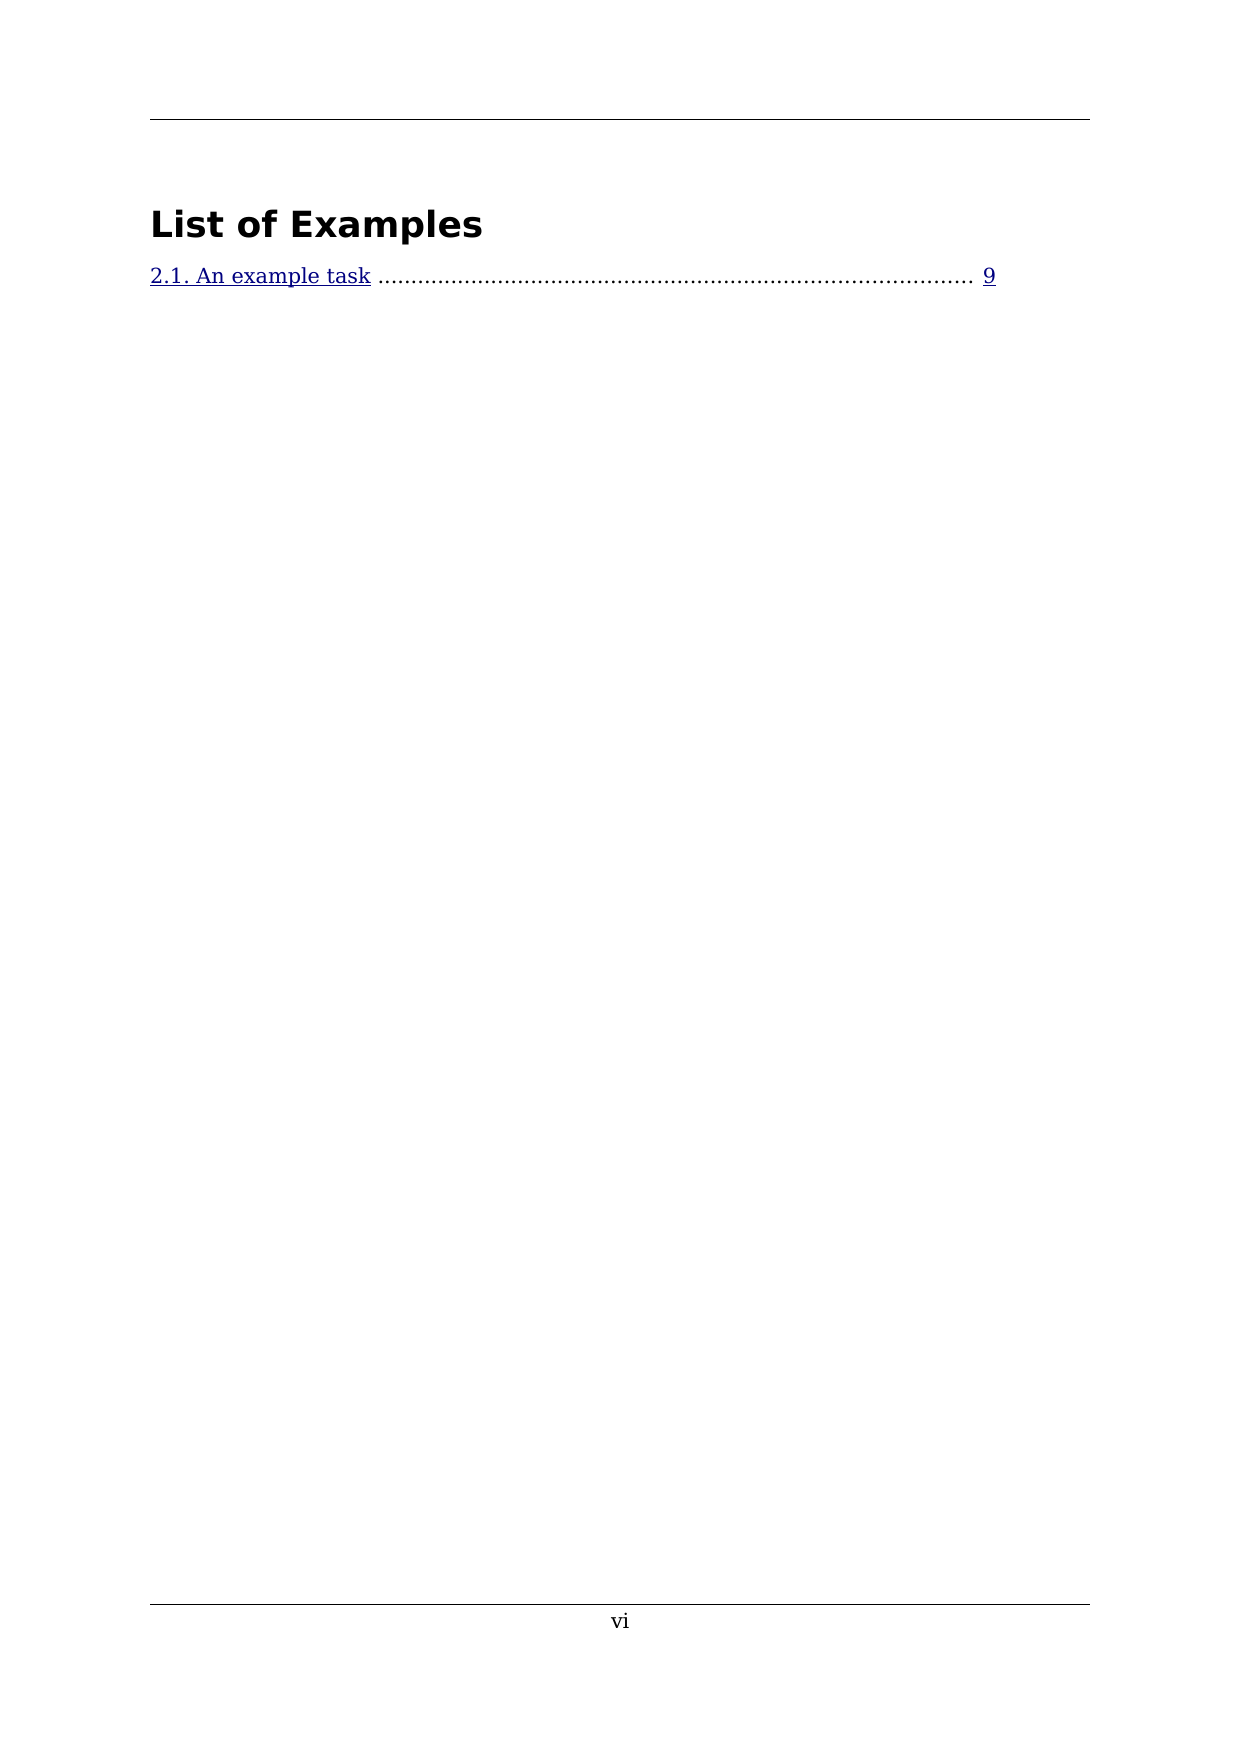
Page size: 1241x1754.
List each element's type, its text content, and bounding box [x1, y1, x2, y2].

text List of Examples [150, 204, 1090, 246]
text 2.1. An example task 0 [150, 264, 1040, 288]
